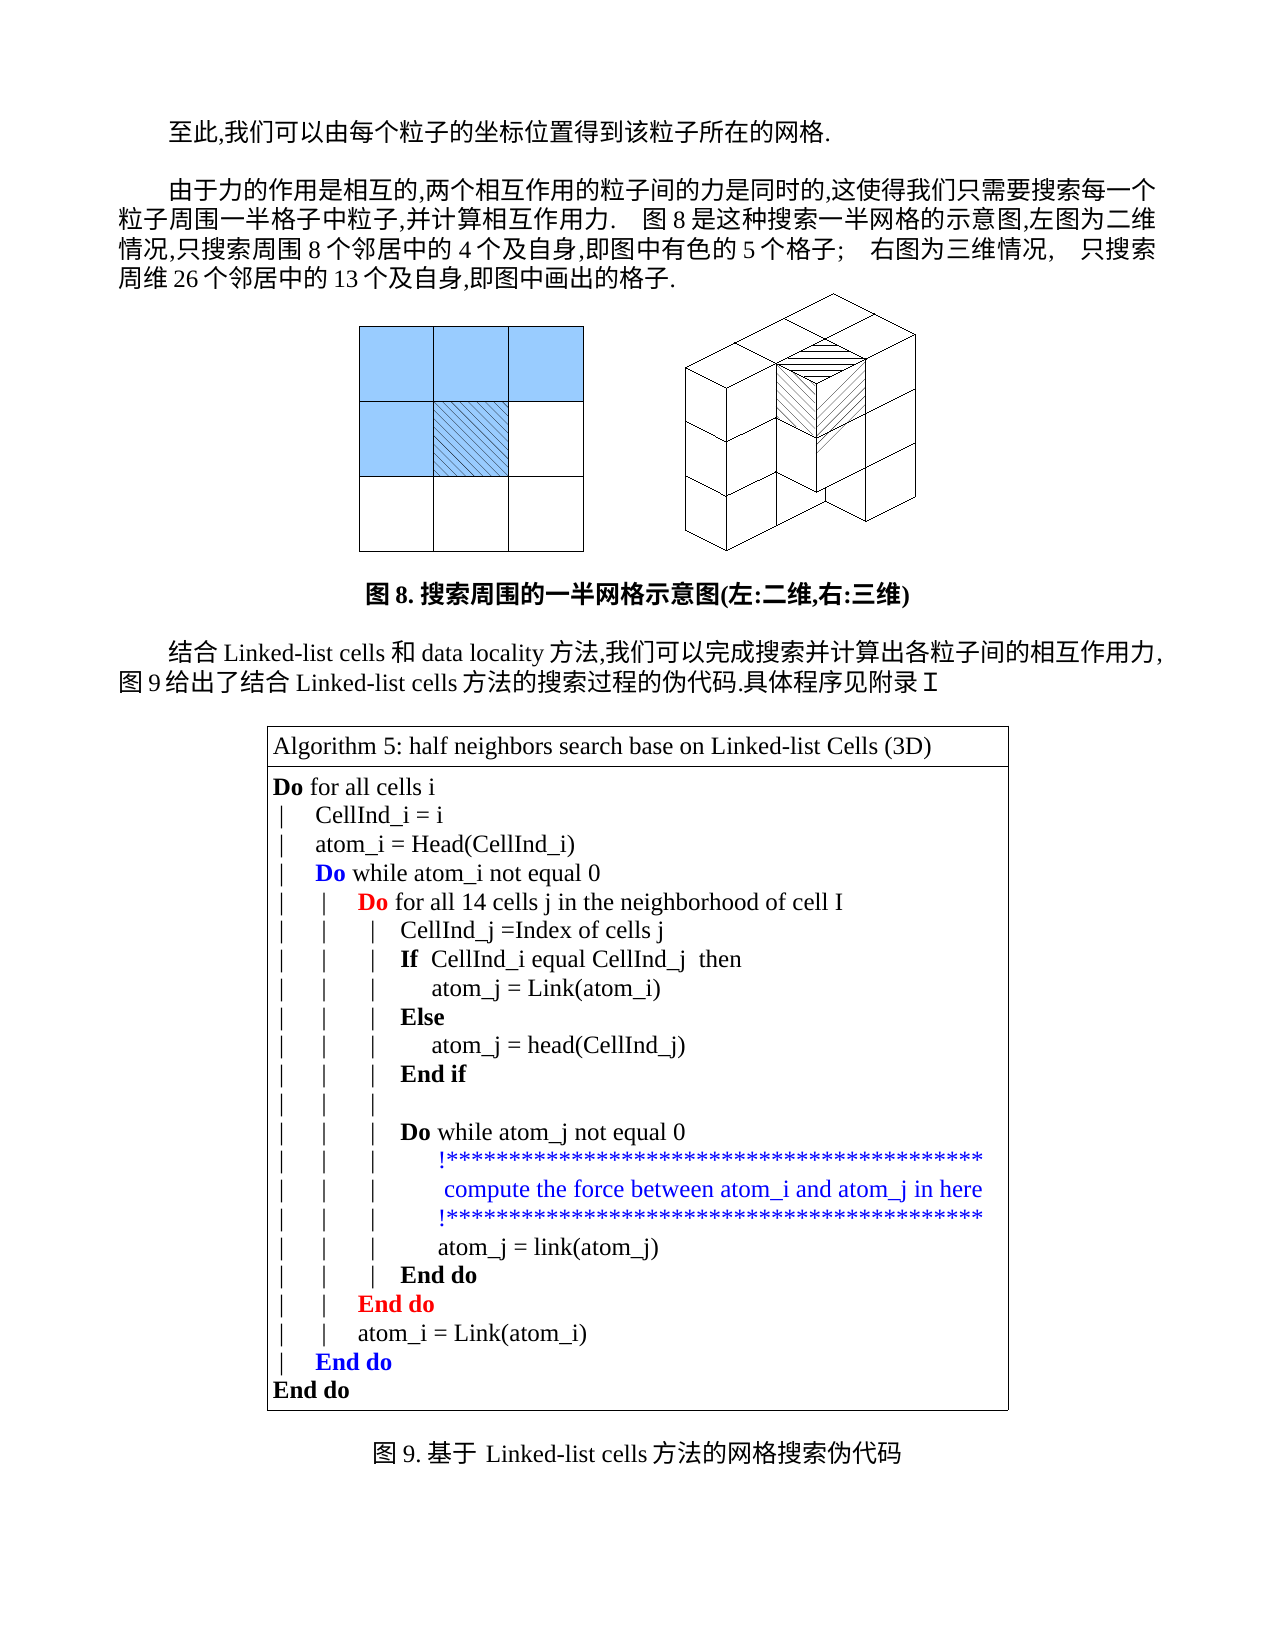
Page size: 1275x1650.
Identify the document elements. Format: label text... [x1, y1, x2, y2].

text 图8. 搜索周围的一半网格示意图(左:二维,右:三维) [118, 580, 1157, 609]
text 图9. 基于 Linked-list cells方法的网格搜索伪代码 [118, 1439, 1157, 1468]
table_header Algorithm 5: half neighbors search base on Linked-list Cells (3D) [268, 727, 1008, 766]
table_cell Do for all cells i | CellInd_i = i | atom_i = Head(CellInd_i) | Do while atom_i not equal 0 | | Do for all 14 cells j in the neighborhood of cell I | | | CellInd_j =Index of cells j | | | If CellInd_i equal CellInd_j then | | | atom_j = Link(atom_i) | | | Else | | | atom_j = head(CellInd_j) | | | End if | | | | | | Do while atom_j not equal 0 | | | !******************************************* | | | compute the force between atom_i and atom_j in here | | | !******************************************* | | | atom_j = link(atom_j) | | | End do | | End do | | atom_i = Link(atom_i) | End do End do [268, 767, 1008, 1410]
text 至此,我们可以由每个粒子的坐标位置得到该粒子所在的网格. [118, 118, 1157, 147]
text 由于力的作用是相互的,两个相互作用的粒子间的力是同时的,这使得我们只需要搜索每一个粒子周围一半格子中粒子,并计算相互作用力. 图8是这种搜索一半网格的示意图,左图为二维情况,只搜索周围8个邻居中的4个及自身,即图中有色的5个格子; 右图为三维情况, 只搜索周维26个邻居中的13个及自身,即图中画出的格子. [118, 176, 1157, 293]
text 结合Linked-list cells 和data locality方法,我们可以完成搜索并计算出各粒子间的相互作用力,图9给出了结合Linked-list cells方法的搜索过程的伪代码.具体程序见附录Ｉ [118, 638, 1157, 697]
